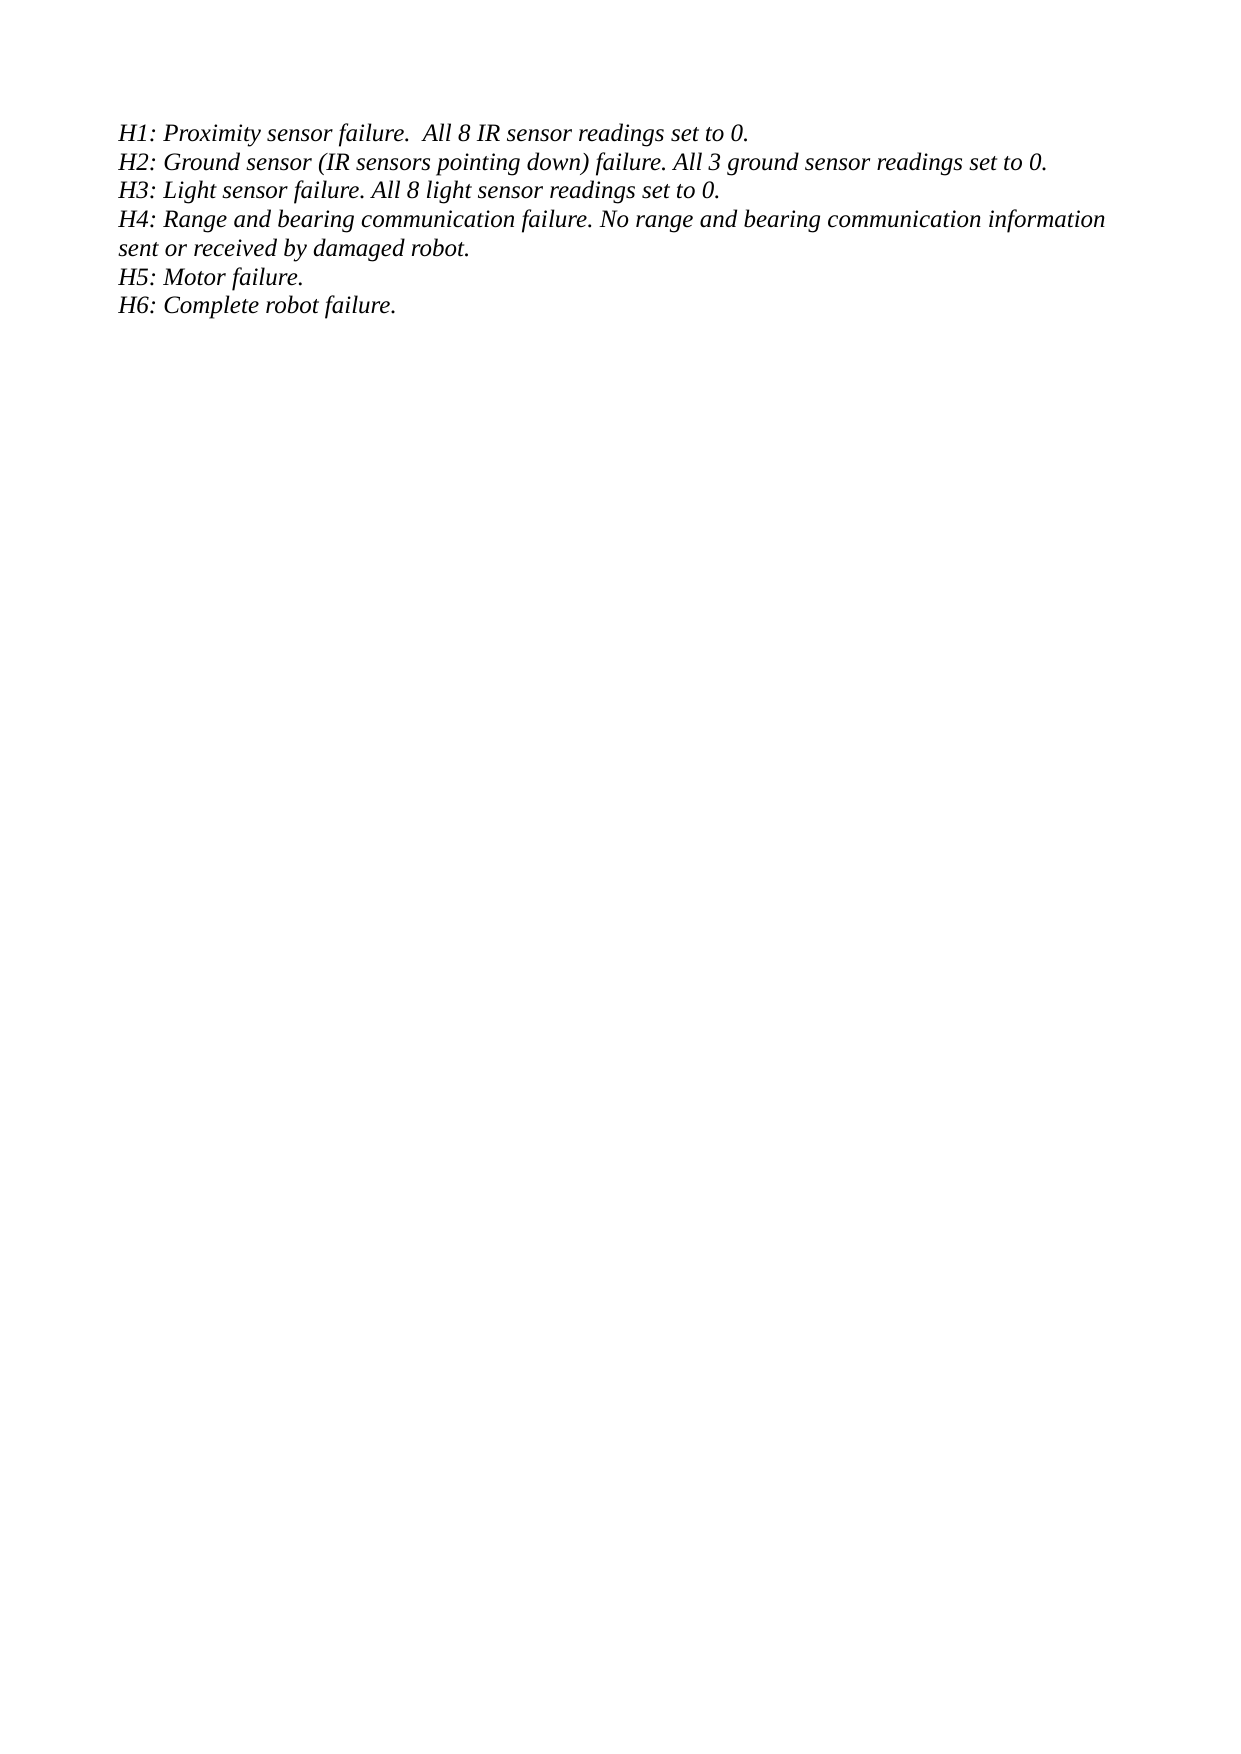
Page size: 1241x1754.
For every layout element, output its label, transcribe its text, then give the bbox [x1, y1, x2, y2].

text H5: Motor failure. [118, 262, 1122, 291]
text H3: Light sensor failure. All 8 light sensor readings set to 0. [118, 176, 1122, 204]
text H2: Ground sensor (IR sensors pointing down) failure. All 3 ground sensor readings set to 0. [118, 147, 1122, 176]
text H6: Complete robot failure. [118, 291, 1122, 319]
text H1: Proximity sensor failure. All 8 IR sensor readings set to 0. [118, 118, 1122, 147]
text H4: Range and bearing communication failure. No range and bearing communication information sent or received by damaged robot. [118, 204, 1122, 262]
